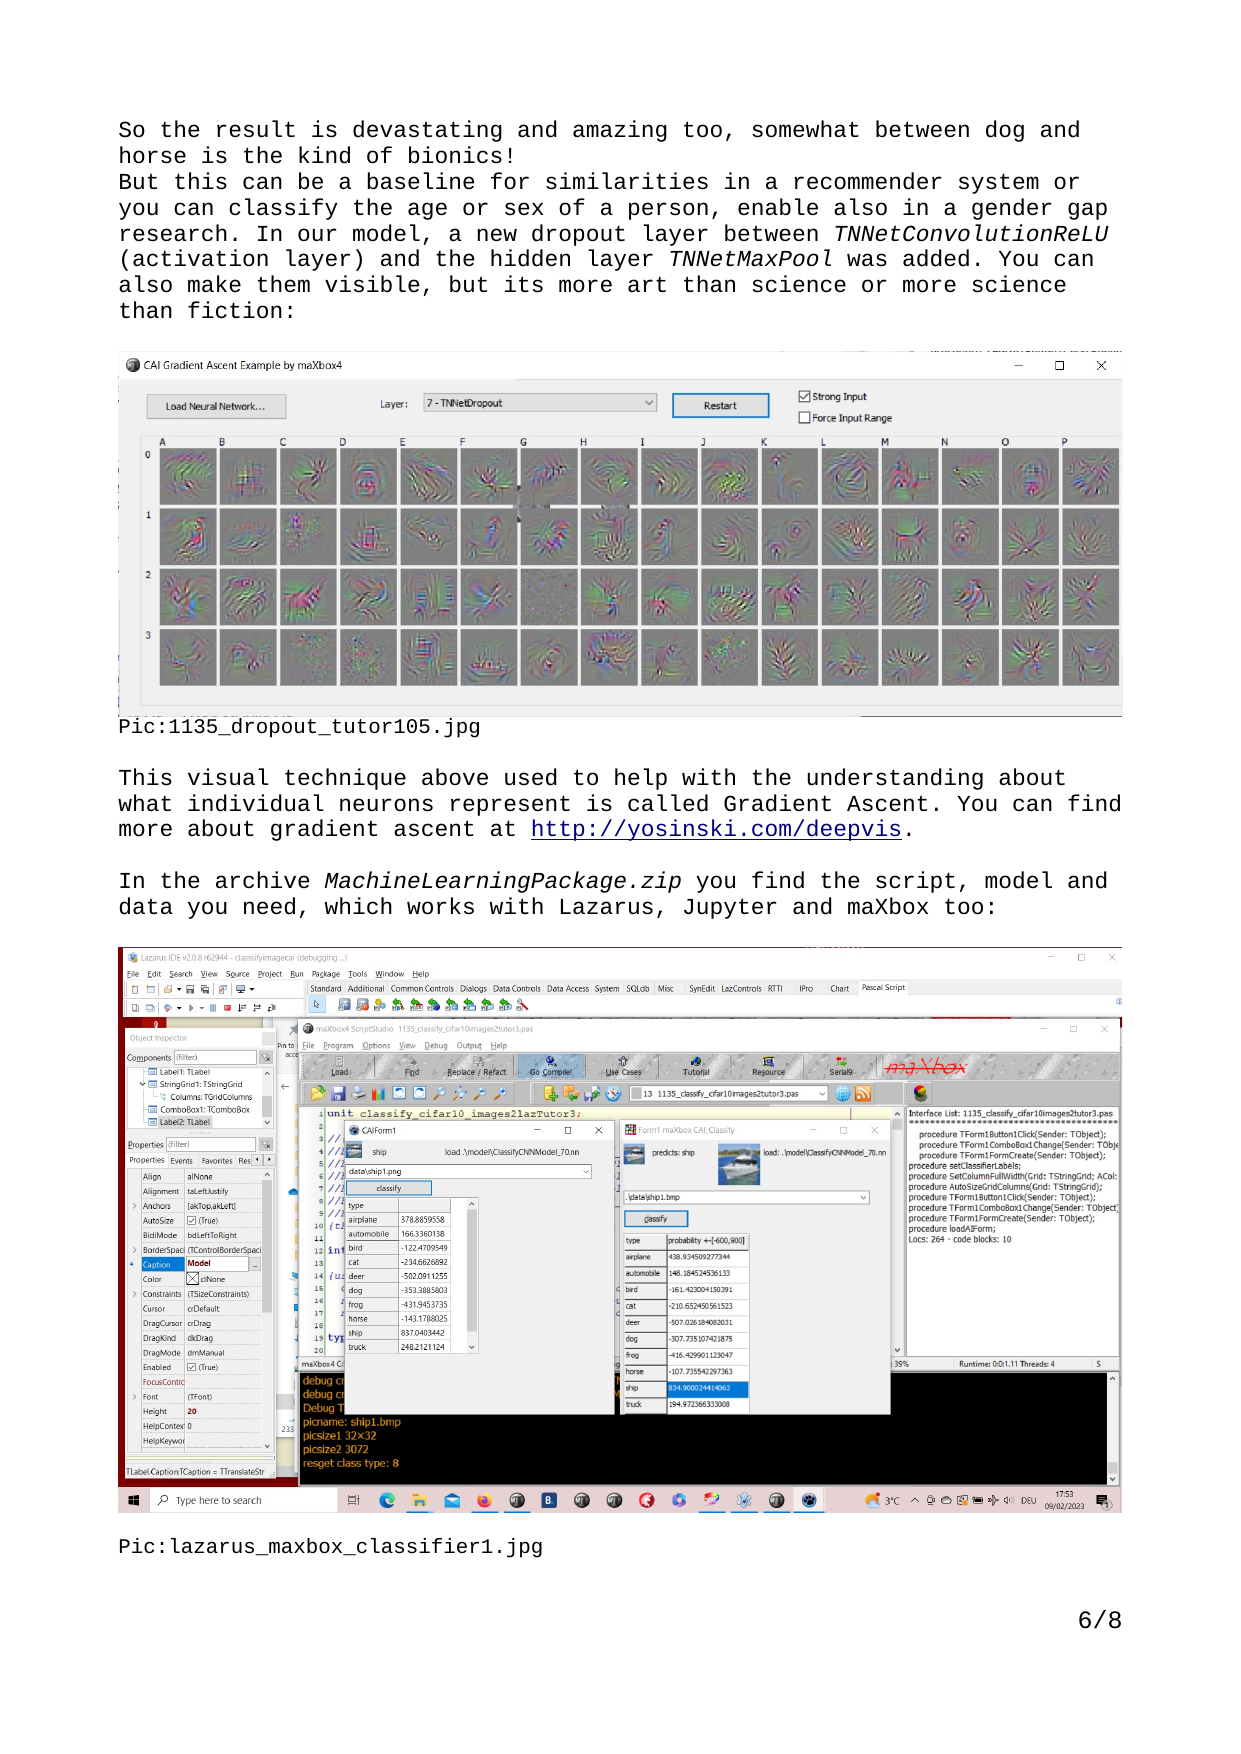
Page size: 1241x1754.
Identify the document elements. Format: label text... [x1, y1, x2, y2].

text So the result is devastating and amazing too, somewhat between dog and horse is the kind of bionics! [118, 118, 1122, 170]
text In the archive MachineLearningPackage.zip you find the script, model and data you need, which works with Lazarus, Jupyter and maXbox too: [118, 870, 1122, 922]
text This visual technique above used to help with the understanding about what individual neurons represent is called Gradient Ascent. You can find more about gradient ascent at http://yosinski.com/deepvis. [118, 766, 1122, 844]
picture [118, 947, 1123, 1513]
text Pic:1135_dropout_tutor105.jpg [118, 717, 1122, 740]
text But this can be a baseline for similarities in a recommender system or you can classify the age or sex of a person, enable also in a gender gap research. In our model, a new dropout layer between TNNetConvolutionReLU (activation layer) and the hidden layer TNNetMaxPool was added. You can also make them visible, but its more art than science or more science than fiction: [118, 170, 1122, 326]
text Pic:lazarus_maxbox_classifier1.jpg [118, 1536, 1122, 1559]
picture [118, 351, 1123, 717]
